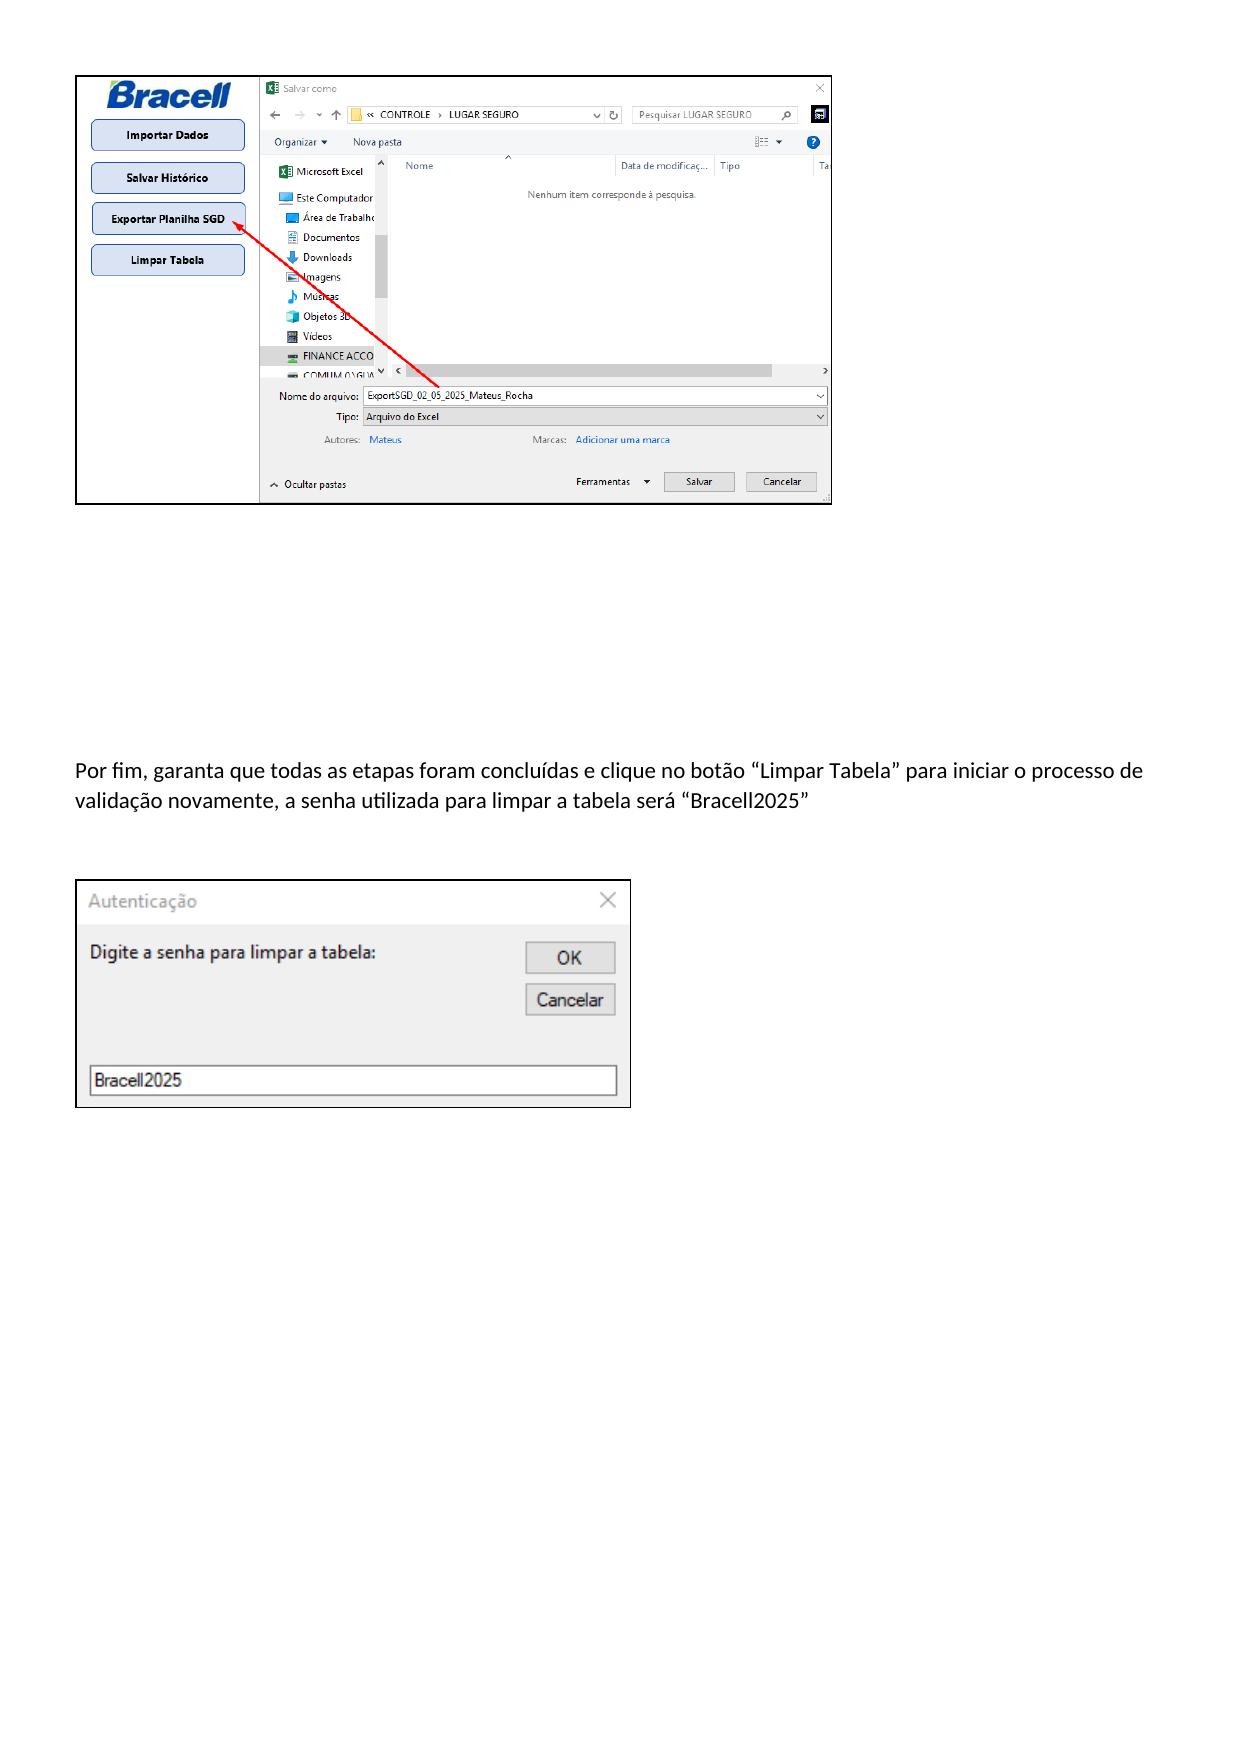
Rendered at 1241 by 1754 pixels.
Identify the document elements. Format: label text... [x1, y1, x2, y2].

text Por fim, garanta que todas as etapas foram concluídas e clique no botão “Limpar Tabela” para iniciar o processo de validação novamente, a senha utilizada para limpar a tabela será “Bracell2025” [75, 756, 1165, 814]
